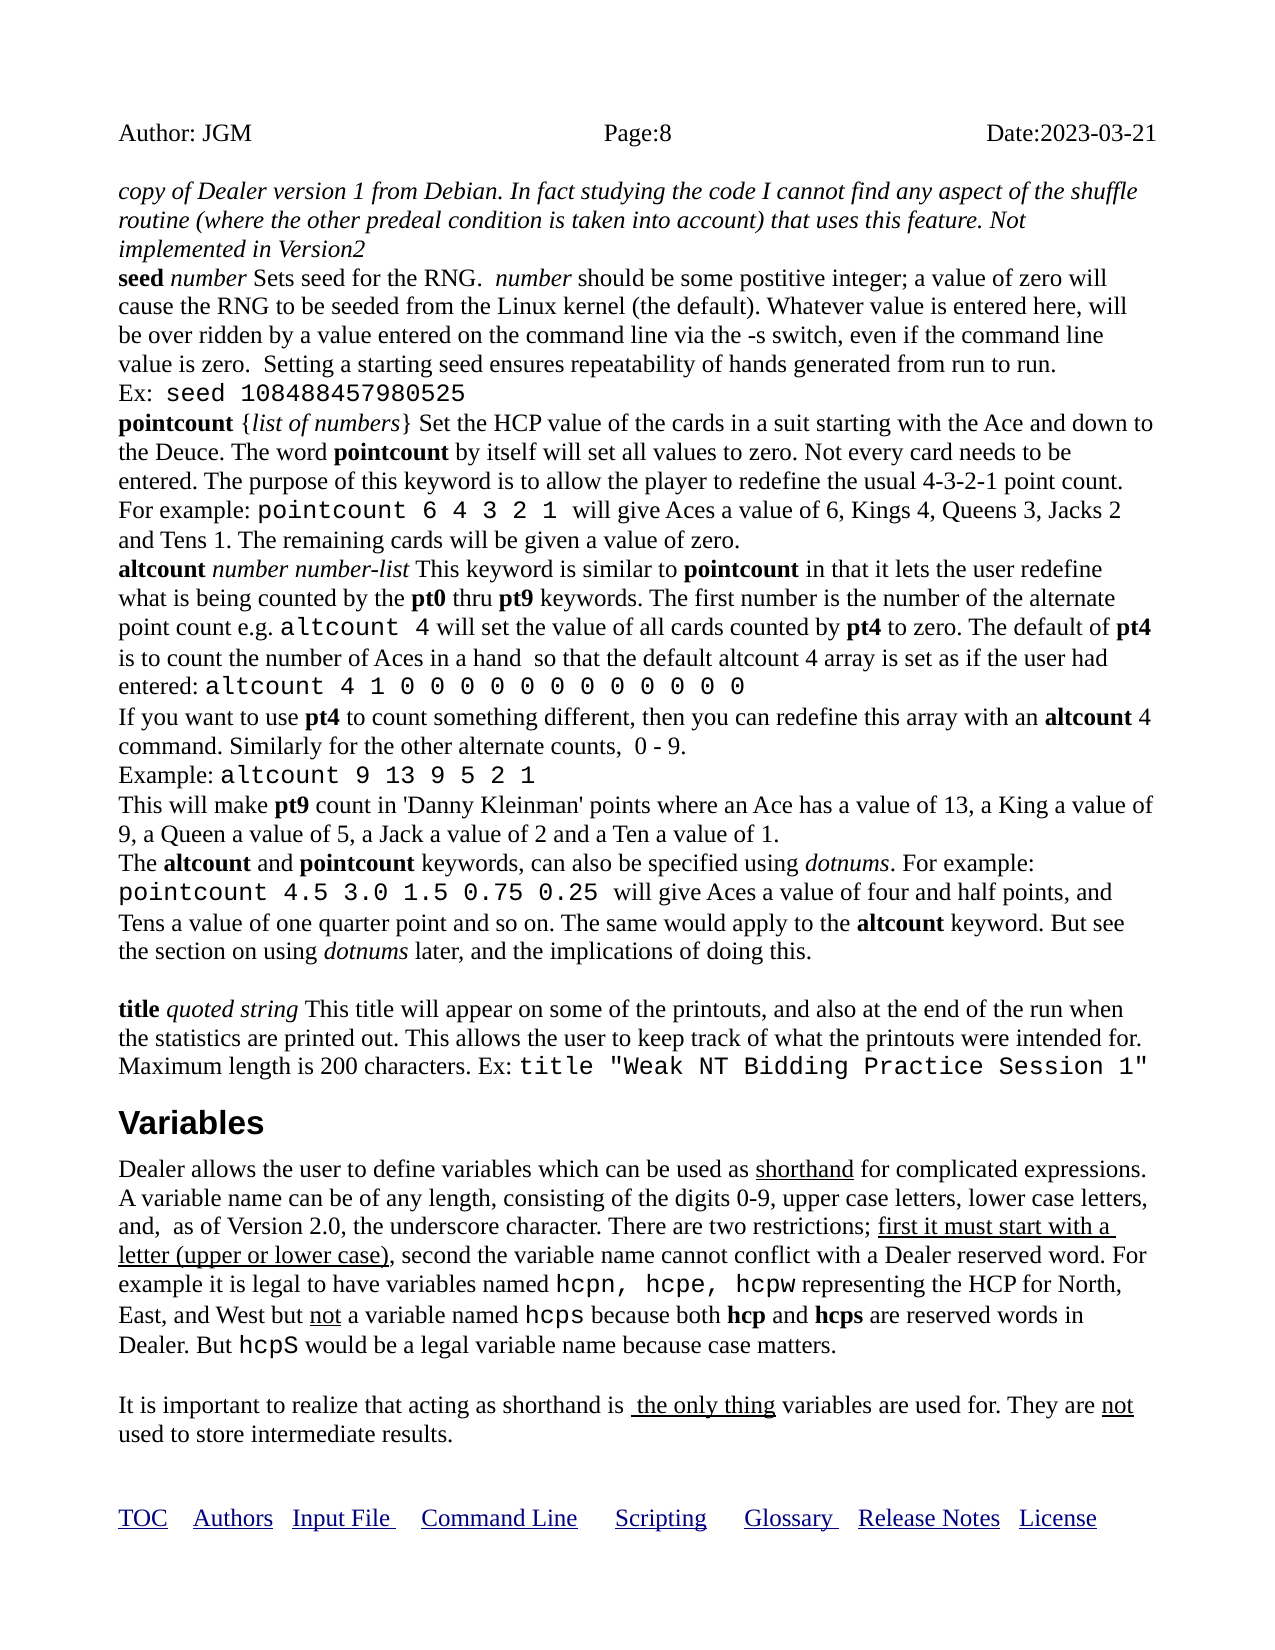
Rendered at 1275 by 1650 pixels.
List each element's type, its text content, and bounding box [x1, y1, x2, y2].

text copy of Dealer version 1 from Debian. In fact studying the code I cannot find any aspect of the shuffle routine (where the other predeal condition is taken into account) that uses this feature. Not implemented in Version2 [118, 176, 1157, 263]
text The altcount and pointcount keywords, can also be specified using dotnums. For example: [118, 848, 1157, 877]
text Ex: seed 108488457980525 [118, 378, 1157, 408]
text Maximum length is 200 characters. Ex: title "Weak NT Bidding Practice Session 1" [118, 1051, 1157, 1082]
text altcount number number-list This keyword is similar to pointcount in that it lets the user redefine what is being counted by the pt0 thru pt9 keywords. The first number is the number of the alternate point count e.g. altcount 4 will set the value of all cards counted by pt4 to zero. The default of pt4 is to count the number of Aces in a hand so that the default altcount 4 array is set as if the user had entered: altcount 4 1 0 0 0 0 0 0 0 0 0 0 0 0 [118, 554, 1157, 702]
text title quoted string This title will appear on some of the printouts, and also at the end of the run when the statistics are printed out. This allows the user to keep track of what the printouts were intended for. [118, 994, 1157, 1051]
text Example: altcount 9 13 9 5 2 1 [118, 760, 1157, 791]
text pointcount {list of numbers} Set the HCP value of the cards in a suit starting with the Ace and down to the Deuce. The word pointcount by itself will set all values to zero. Not every card needs to be entered. The purpose of this keyword is to allow the player to redefine the usual 4-3-2-1 point count. For example: pointcount 6 4 3 2 1 will give Aces a value of 6, Kings 4, Queens 3, Jacks 2 and Tens 1. The remaining cards will be given a value of zero. [118, 408, 1157, 554]
text If you want to use pt4 to count something different, then you can redefine this array with an altcount 4 command. Similarly for the other alternate counts, 0 - 9. [118, 702, 1157, 760]
subtitle Variables [118, 1103, 1157, 1141]
text This will make pt9 count in 'Danny Kleinman' points where an Ace has a value of 13, a King a value of 9, a Queen a value of 5, a Jack a value of 2 and a Ten a value of 1. [118, 791, 1157, 848]
text Dealer allows the user to define variables which can be used as shorthand for complicated expressions. A variable name can be of any length, consisting of the digits 0-9, upper case letters, lower case letters, and, as of Version 2.0, the underscore character. There are two restrictions; first it must start with a letter (upper or lower case), second the variable name cannot conflict with a Dealer reserved word. For example it is legal to have variables named hcpn, hcpe, hcpw representing the HCP for North, East, and West but not a variable named hcps because both hcp and hcps are reserved words in Dealer. But hcpS would be a legal variable name because case matters. [118, 1154, 1157, 1361]
text It is important to realize that acting as shorthand is the only thing variables are used for. They are not used to store intermediate results. [118, 1390, 1157, 1448]
text seed number Sets seed for the RNG. number should be some postitive integer; a value of zero will cause the RNG to be seeded from the Linux kernel (the default). Whatever value is entered here, will be over ridden by a value entered on the command line via the -s switch, even if the command line value is zero. Setting a starting seed ensures repeatability of hands generated from run to run. [118, 263, 1157, 378]
text pointcount 4.5 3.0 1.5 0.75 0.25 will give Aces a value of four and half points, and Tens a value of one quarter point and so on. The same would apply to the altcount keyword. But see the section on using dotnums later, and the implications of doing this. [118, 877, 1157, 965]
